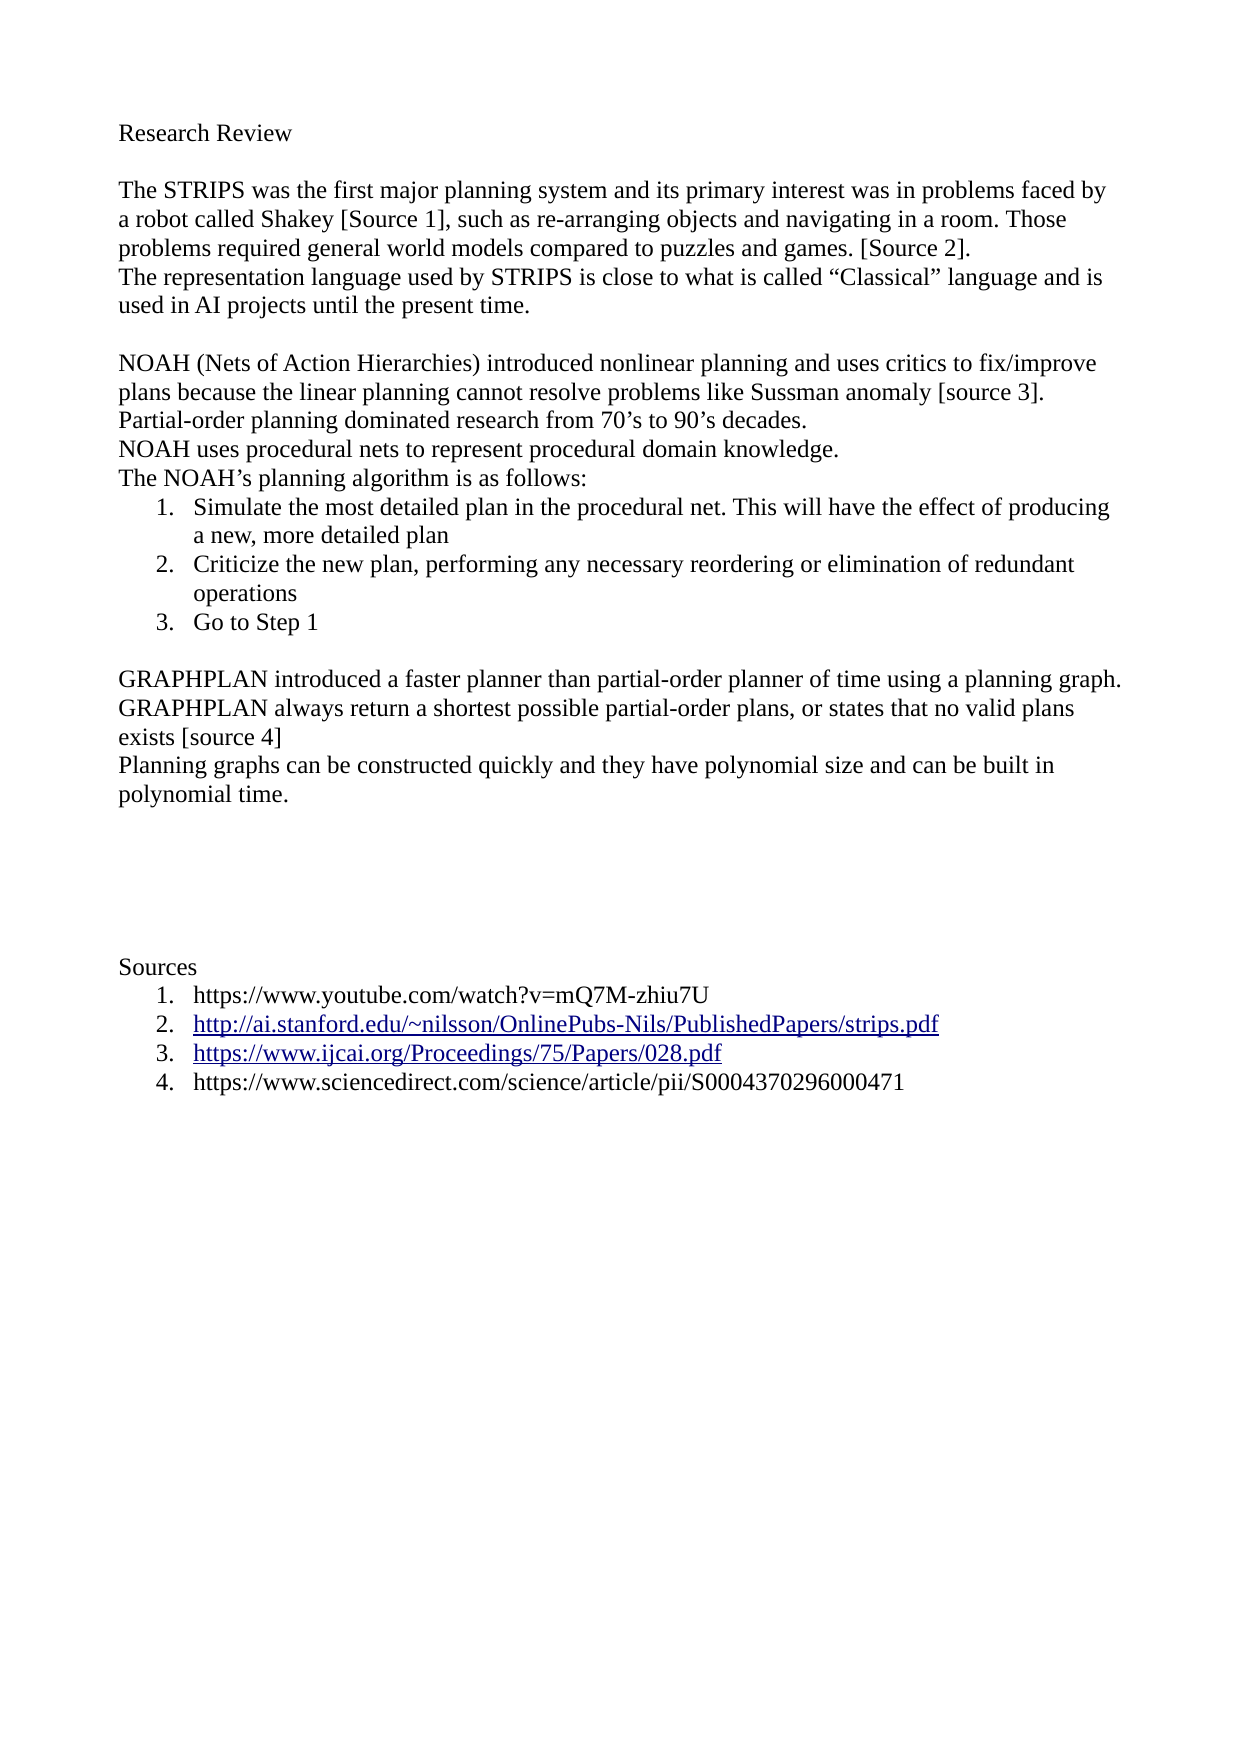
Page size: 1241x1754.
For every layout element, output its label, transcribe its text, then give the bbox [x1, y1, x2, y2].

text NOAH (Nets of Action Hierarchies) introduced nonlinear planning and uses critics to fix/improve plans because the linear planning cannot resolve problems like Sussman anomaly [source 3]. Partial-order planning dominated research from 70’s to 90’s decades. [118, 348, 1122, 434]
text The NOAH’s planning algorithm is as follows: [118, 463, 1122, 492]
list Criticize the new plan, performing any necessary reordering or elimination of redundant operations [156, 549, 1122, 607]
text The representation language used by STRIPS is close to what is called “Classical” language and is used in AI projects until the present time. [118, 262, 1122, 319]
text Planning graphs can be constructed quickly and they have polynomial size and can be built in polynomial time. [118, 751, 1122, 808]
list http://ai.stanford.edu/~nilsson/OnlinePubs-Nils/PublishedPapers/strips.pdf [156, 1009, 1122, 1038]
text GRAPHPLAN introduced a faster planner than partial-order planner of time using a planning graph. GRAPHPLAN always return a shortest possible partial-order plans, or states that no valid plans exists [source 4] [118, 664, 1122, 751]
list https://www.sciencedirect.com/science/article/pii/S0004370296000471 [156, 1067, 1122, 1096]
list https://www.youtube.com/watch?v=mQ7M-zhiu7U [156, 981, 1122, 1009]
list Go to Step 1 [156, 607, 1122, 636]
list Simulate the most detailed plan in the procedural net. This will have the effect of producing a new, more detailed plan [156, 492, 1122, 549]
text Research Review [118, 118, 1122, 147]
text The STRIPS was the first major planning system and its primary interest was in problems faced by a robot called Shakey [Source 1], such as re-arranging objects and navigating in a room. Those problems required general world models compared to puzzles and games. [Source 2]. [118, 176, 1122, 262]
text NOAH uses procedural nets to represent procedural domain knowledge. [118, 434, 1122, 463]
text Sources [118, 952, 1122, 981]
list https://www.ijcai.org/Proceedings/75/Papers/028.pdf [156, 1038, 1122, 1067]
